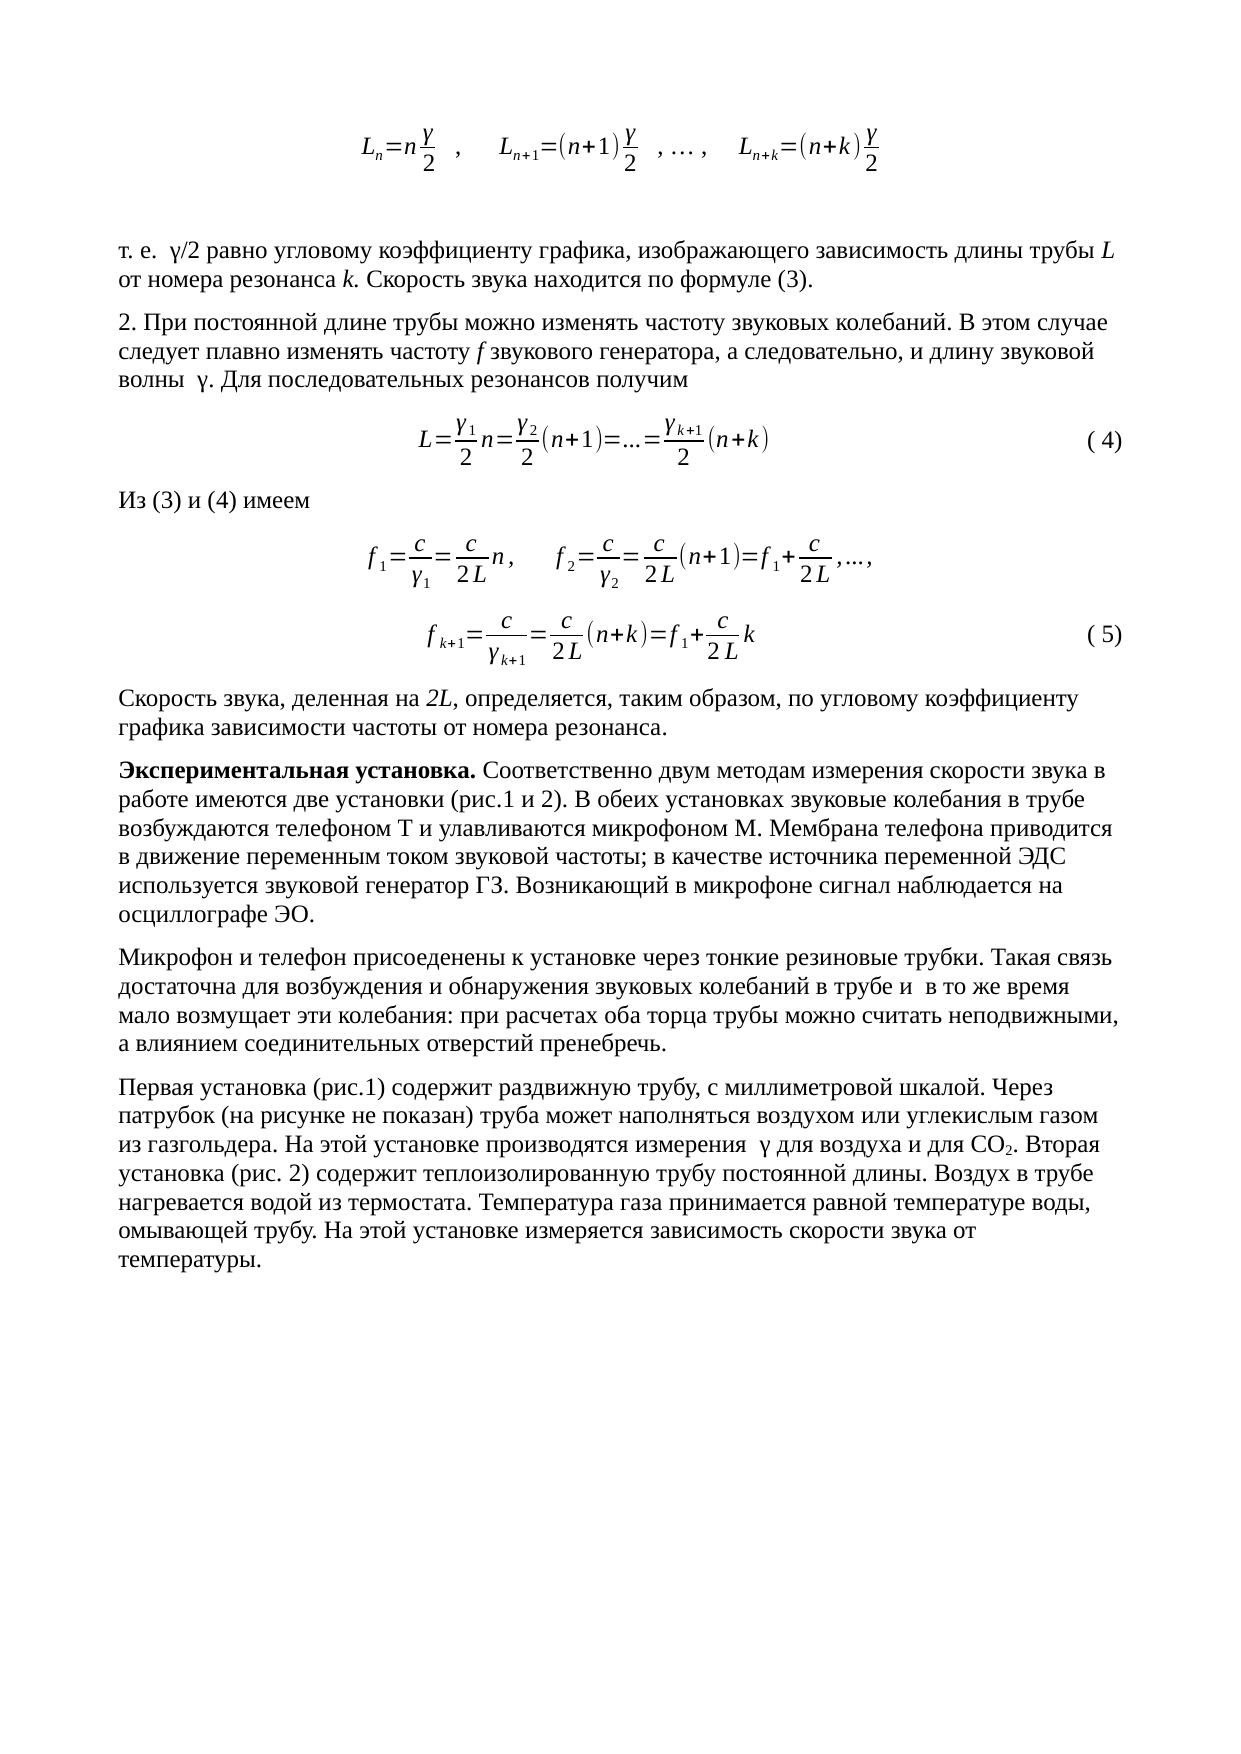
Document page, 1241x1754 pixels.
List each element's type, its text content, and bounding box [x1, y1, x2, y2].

text , , … , [118, 118, 1122, 177]
text Микрофон и телефон присоеденены к установке через тонкие резиновые трубки. Такая связь достаточна для возбуждения и обнаружения звуковых колебаний в трубе и в то же время мало возмущает эти колебания: при расчетах оба торца трубы можно считать неподвижными, а влиянием соединительных отверстий пренебречь. [118, 942, 1122, 1057]
text Экспериментальная установка. Соответственно двум методам измерения скорости звука в работе имеются две установки (рис.1 и 2). В обеих установках звуковые колебания в трубе возбуждаются телефоном Т и улавливаются микрофоном М. Мембрана телефона приводится в движение переменным током звуковой частоты; в качестве источника переменной ЭДС используется звуковой генератор ГЗ. Возникающий в микрофоне сигнал наблюдается на осциллографе ЭО. [118, 755, 1122, 928]
text Из (3) и (4) имеем [118, 485, 1122, 514]
text ( 4) [118, 408, 1122, 471]
text 2. При постоянной длине трубы можно изменять частоту звуковых колебаний. В этом случае следует плавно изменять частоту f звукового генератора, а следовательно, и длину звуковой волны γ. Для последовательных резонансов получим [118, 307, 1122, 393]
text Скорость звука, деленная на 2L, определяется, таким образом, по угловому коэффициенту графика зависимости частоты от номера резонанса. [118, 683, 1122, 741]
text Первая установка (рис.1) содержит раздвижную трубу, с миллиметровой шкалой. Через патрубок (на рисунке не показан) труба может наполняться воздухом или углекислым газом из газгольдера. На этой установке производятся измерения γ для воздуха и для СО2. Вторая установка (рис. 2) содержит теплоизолированную трубу постоянной длины. Воздух в трубе нагревается водой из термостата. Температура газа принимается равной температуре воды, омывающей трубу. На этой установке измеряется зависимость скорости звука от температуры. [118, 1072, 1122, 1273]
text т. е. γ/2 равно угловому коэффициенту графика, изображающего зависимость длины трубы L от номера резонанса k. Скорость звука находится по формуле (3). [118, 235, 1122, 292]
text ( 5) [118, 606, 1122, 668]
